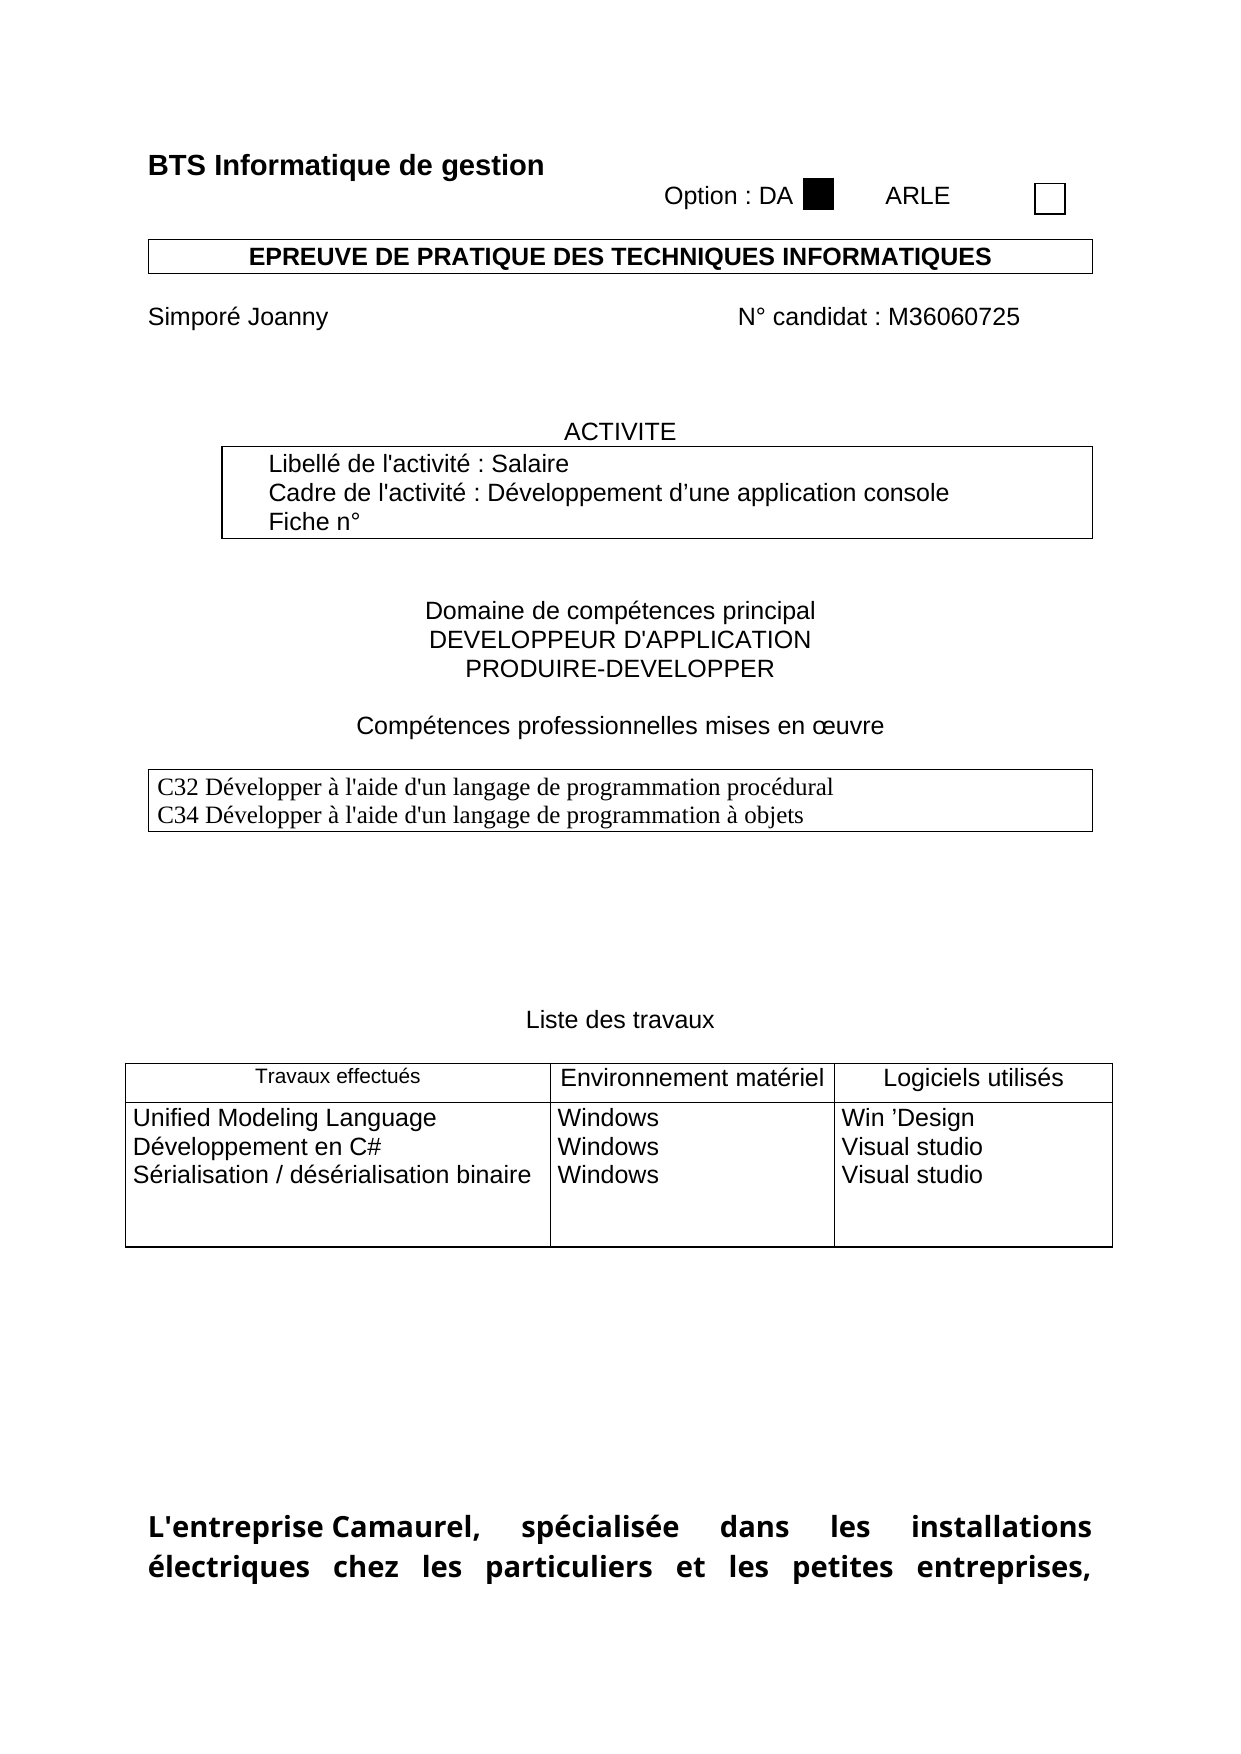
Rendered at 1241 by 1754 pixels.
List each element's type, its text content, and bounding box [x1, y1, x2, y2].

table_header Logiciels utilisés [835, 1064, 1112, 1102]
text Compétences professionnelles mises en œuvre [148, 711, 1093, 740]
text C32 Développer à l'aide d'un langage de programmation procédural [149, 770, 1092, 797]
text EPREUVE DE PRATIQUE DES TECHNIQUES INFORMATIQUES [149, 240, 1092, 273]
text PRODUIRE-DEVELOPPER [148, 654, 1093, 682]
text ARLE [834, 181, 1093, 210]
text Simporé Joanny N° candidat : M36060725 [148, 302, 1093, 331]
text Cadre de l'activité : Développement d’une application console [223, 475, 1092, 504]
text C34 Développer à l'aide d'un langage de programmation à objets [149, 797, 1092, 831]
text Fiche n° [223, 504, 1092, 538]
table_cell Windows Windows Windows [551, 1103, 834, 1246]
text ACTIVITE [148, 417, 1093, 446]
text Option : DA [148, 181, 803, 210]
table_cell Win ’Design Visual studio Visual studio [835, 1103, 1112, 1246]
table_header Environnement matériel [551, 1064, 834, 1102]
text BTS Informatique de gestion [148, 148, 1093, 181]
text DEVELOPPEUR D'APPLICATION [148, 625, 1093, 654]
text Liste des travaux [148, 1005, 1093, 1034]
text Domaine de compétences principal [148, 596, 1093, 625]
text L'entreprise Camaurel, spécialisée dans les installations électriques chez les particuliers et les petites entreprises, [148, 1506, 1093, 1586]
table_header Travaux effectués [126, 1064, 550, 1102]
text Libellé de l'activité : Salaire [223, 447, 1092, 475]
table_cell Unified Modeling Language Développement en C# Sérialisation / désérialisation binaire [126, 1103, 550, 1246]
